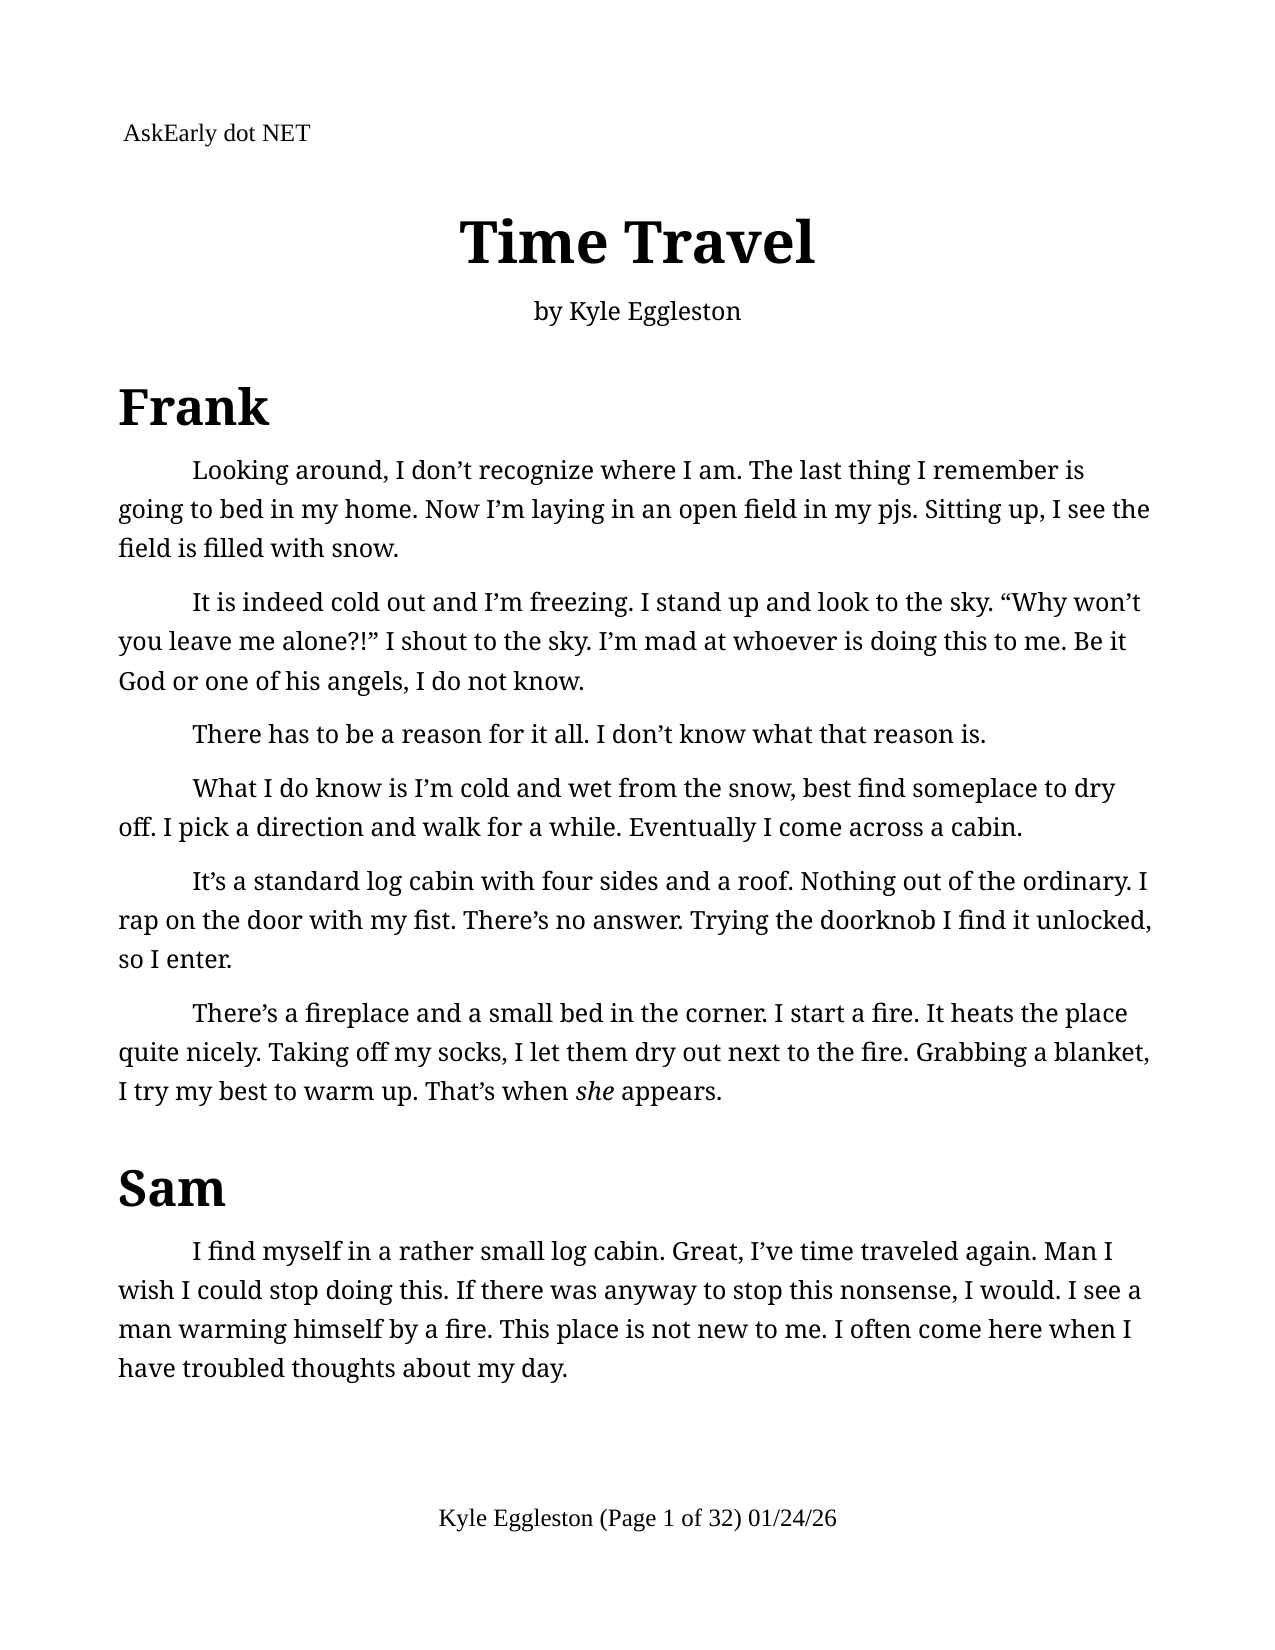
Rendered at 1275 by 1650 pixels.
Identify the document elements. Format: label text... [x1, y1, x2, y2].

text It’s a standard log cabin with four sides and a roof. Nothing out of the ordinary. I rap on the door with my fist. There’s no answer. Trying the doorknob I find it unlocked, so I enter. [118, 863, 1157, 976]
text I find myself in a rather small log cabin. Great, I’ve time traveled again. Man I wish I could stop doing this. If there was anyway to stop this nonsense, I would. I see a man warming himself by a fire. This place is not new to me. I often come here when I have troubled thoughts about my day. [118, 1233, 1157, 1385]
text Looking around, I don’t recognize where I am. The last thing I remember is going to bed in my home. Now I’m laying in an open field in my pjs. Sitting up, I see the field is filled with snow. [118, 453, 1157, 565]
subtitle Sam [118, 1153, 1157, 1221]
text by Kyle Eggleston [118, 293, 1157, 327]
text It is indeed cold out and I’m freezing. I stand up and look to the sky. “Why won’t you leave me alone?!” I shout to the sky. I’m mad at whoever is doing this to me. Be it God or one of his angels, I do not know. [118, 585, 1157, 697]
text There’s a fireplace and a small bed in the corner. I start a fire. It heats the place quite nicely. Taking off my socks, I let them dry out next to the fire. Grabbing a blanket, I try my best to warm up. That’s when she appears. [118, 996, 1157, 1108]
title Time Travel [118, 201, 1157, 281]
text There has to be a reason for it all. I don’t know what that reason is. [118, 717, 1157, 751]
subtitle Frank [118, 372, 1157, 440]
text What I do know is I’m cold and wet from the snow, best find someplace to dry off. I pick a direction and walk for a while. Eventually I come across a cabin. [118, 771, 1157, 844]
